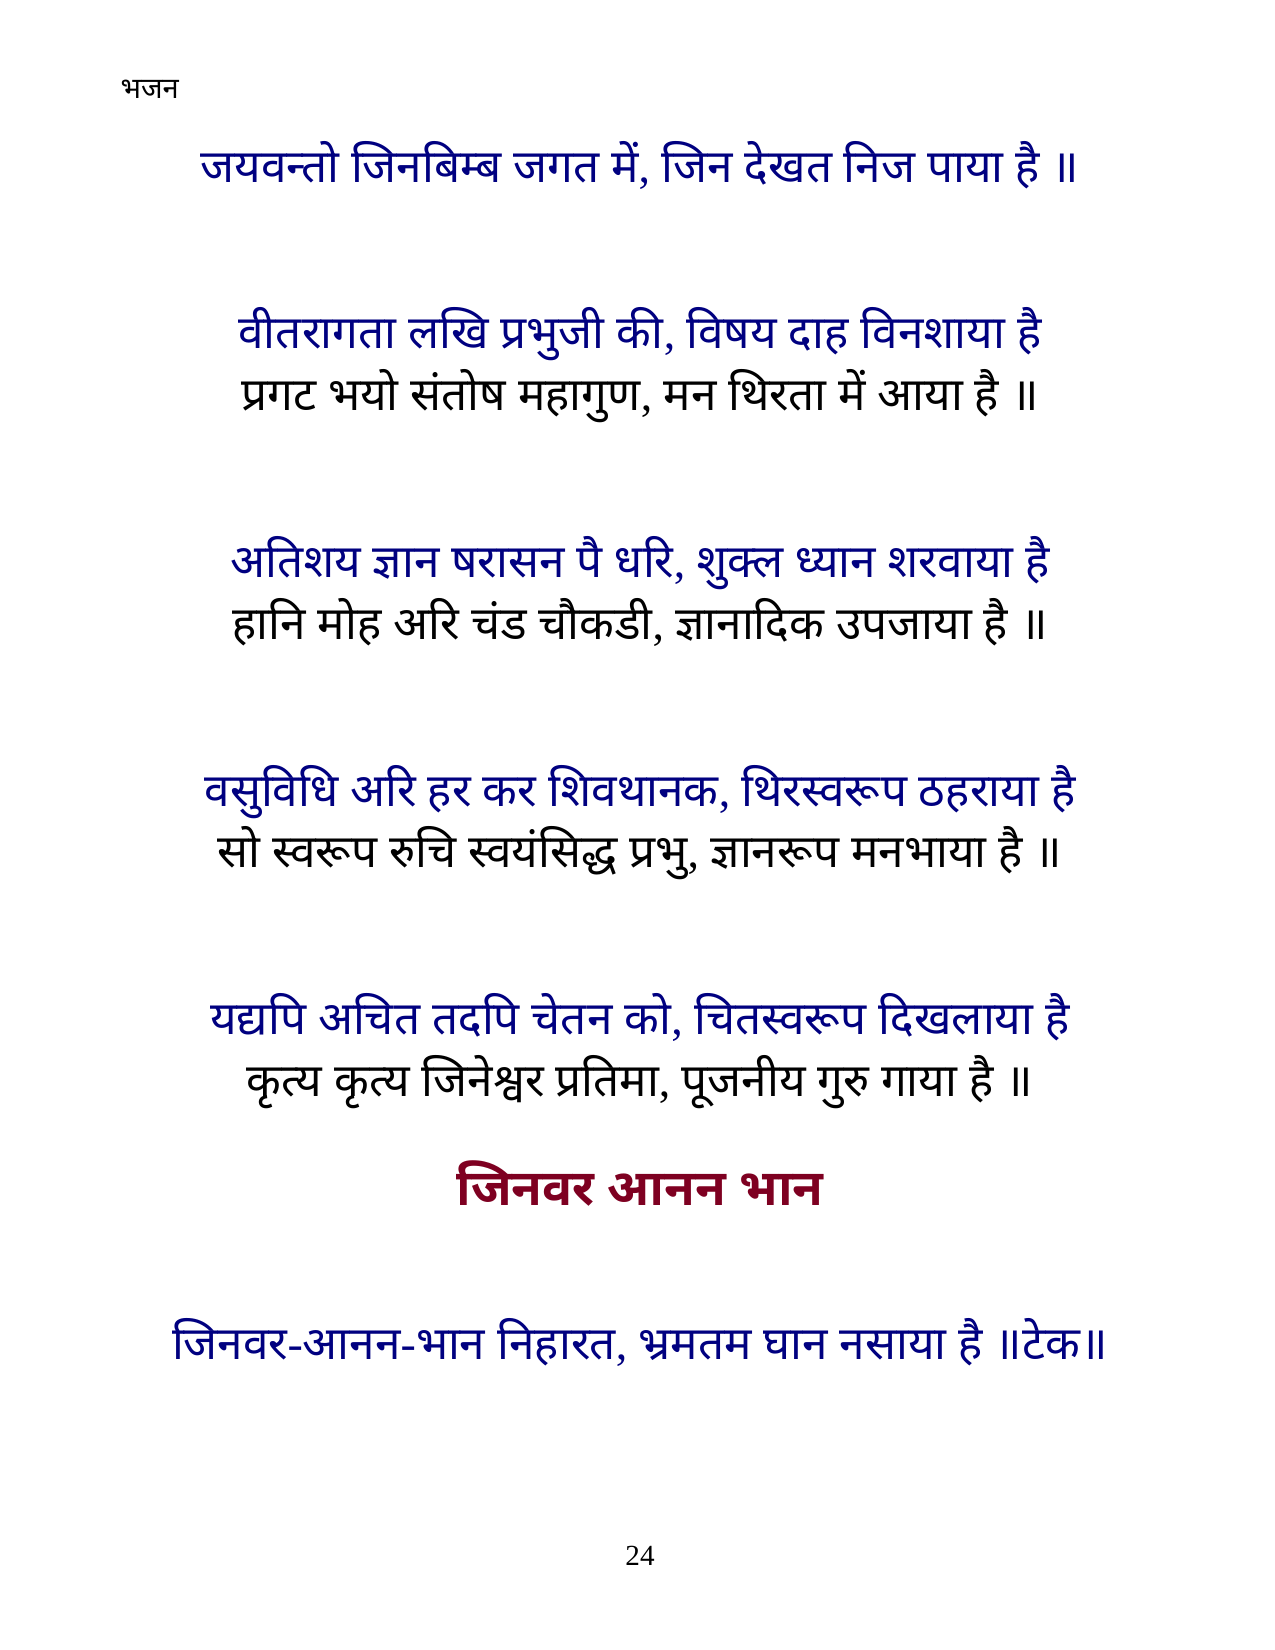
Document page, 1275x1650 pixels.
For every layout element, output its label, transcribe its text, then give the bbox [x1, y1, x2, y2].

text जयवन्तो जिनबिम्ब जगत में, जिन देखत निज पाया है ॥ [83, 139, 1196, 201]
text यद्यपि अचित तदपि चेतन को, चितस्वरूप दिखलाया है [83, 992, 1196, 1053]
text कृत्य कृत्य जिनेश्वर प्रतिमा, पूजनीय गुरु गाया है ॥ [83, 1053, 1196, 1115]
text वीतरागता लखि प्रभुजी की, विषय दाह विनशाया है [83, 306, 1196, 368]
text जिनवर-आनन-भान निहारत, भ्रमतम घान नसाया है ॥टेक॥ [83, 1317, 1196, 1378]
text जिनवर आनन भान [83, 1160, 1196, 1226]
text सो स्वरूप रुचि स्वयंसिद्ध प्रभु, ज्ञानरूप मनभाया है ॥ [83, 825, 1196, 886]
text अतिशय ज्ञान षरासन पै धरि, शुक्ल ध्यान शरवाया है [83, 535, 1196, 596]
text प्रगट भयो संतोष महागुण, मन थिरता में आया है ॥ [83, 368, 1196, 429]
text वसुविधि अरि हर कर शिवथानक, थिरस्वरूप ठहराया है [83, 763, 1196, 825]
text हानि मोह अरि चंड चौकडी, ज्ञानादिक उपजाया है ॥ [83, 596, 1196, 658]
